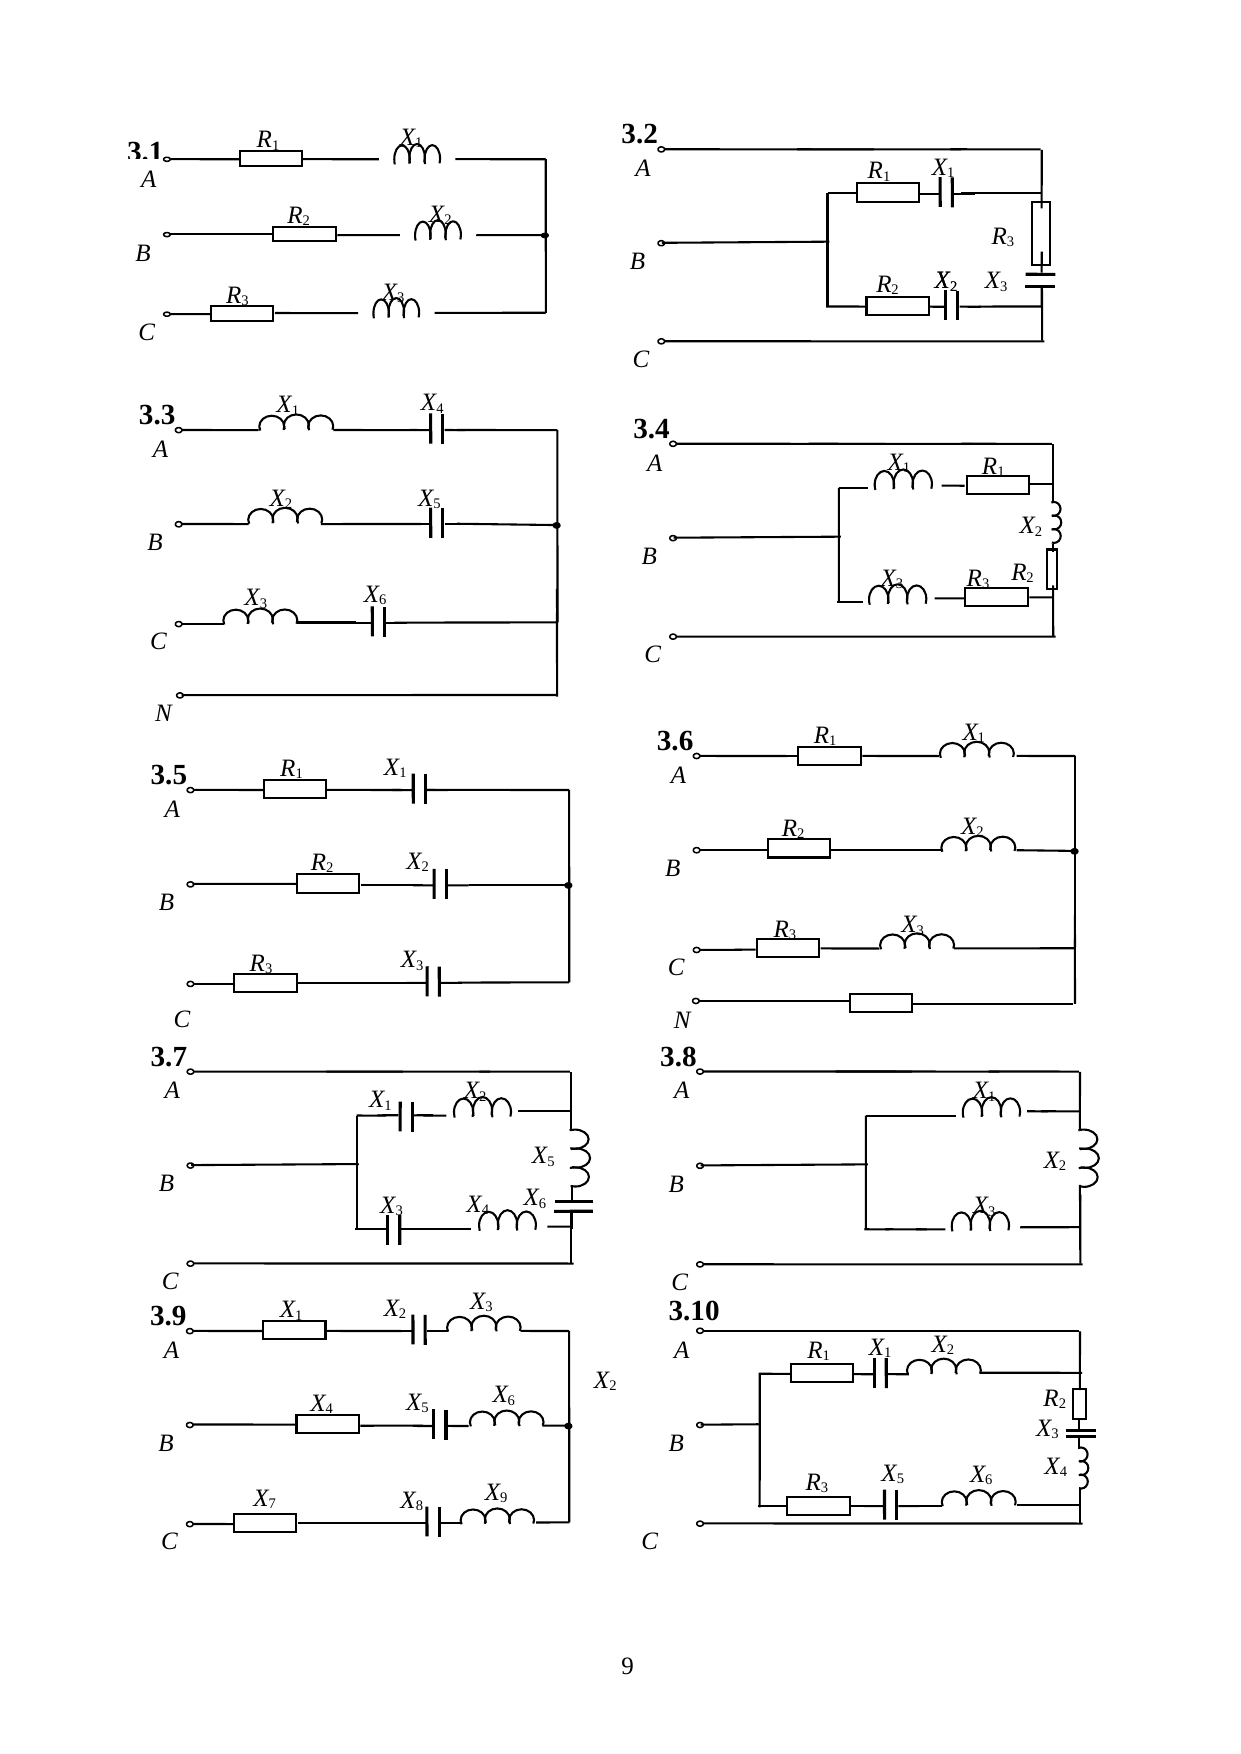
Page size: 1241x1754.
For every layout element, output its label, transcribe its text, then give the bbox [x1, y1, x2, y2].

text C [173, 1004, 227, 1033]
text C [161, 1526, 214, 1555]
text X4 [310, 1388, 364, 1417]
text X3 [470, 1286, 523, 1314]
text X3 [401, 944, 454, 973]
text 3.5 [150, 757, 204, 791]
text A [671, 760, 724, 789]
text B [668, 1169, 722, 1197]
text X1 [962, 717, 1016, 745]
text 3.4 [633, 411, 686, 444]
text X9 [484, 1477, 538, 1505]
text 3.2 [621, 117, 675, 150]
text X1 [399, 128, 453, 149]
text B [665, 853, 718, 882]
text X1 [369, 1084, 422, 1113]
text X6 [970, 1459, 997, 1488]
text B [158, 1428, 212, 1457]
text X3 [880, 563, 934, 591]
text X2 [961, 811, 1014, 839]
text R2 [876, 269, 929, 297]
text X4 [421, 387, 474, 416]
text X3 [1036, 1413, 1061, 1442]
text X6 [364, 579, 417, 608]
text R2 [1017, 565, 1023, 572]
text C [671, 1267, 724, 1296]
text 3.9 [150, 1298, 203, 1332]
text X2 [1043, 1145, 1097, 1173]
text C [641, 1526, 694, 1554]
text C [632, 344, 686, 373]
text B [629, 246, 683, 275]
text R3 [966, 563, 1020, 591]
text N [674, 1005, 703, 1033]
text A [635, 153, 689, 182]
text X1 [887, 447, 941, 475]
text X3 [973, 1190, 1026, 1219]
text C [138, 317, 191, 341]
text 3.3 [139, 397, 192, 431]
text A [164, 794, 218, 823]
text 3.7 [150, 1039, 204, 1072]
text R3 [991, 221, 1045, 250]
text R3 [249, 948, 303, 977]
text C [644, 639, 698, 668]
text R2 [287, 206, 340, 227]
text R2 [311, 847, 364, 876]
text R3 [226, 287, 279, 308]
text X2 [594, 1365, 619, 1394]
text N [155, 698, 169, 720]
text A [674, 1335, 727, 1363]
text B [641, 541, 695, 570]
text R1 [867, 156, 921, 184]
text R1 [813, 720, 867, 748]
text X4 [1044, 1451, 1069, 1479]
text B [159, 887, 212, 916]
text R1 [807, 1335, 837, 1363]
text X5 [881, 1458, 909, 1487]
text X2 [1019, 511, 1073, 539]
text X5 [406, 1387, 459, 1416]
text X1 [384, 752, 437, 781]
text X2 [269, 483, 323, 511]
text A [141, 164, 194, 188]
text X3 [988, 265, 1038, 294]
text X3 [244, 582, 298, 611]
text X2 [463, 1076, 517, 1104]
text X5 [418, 483, 471, 511]
text 3.6 [657, 723, 710, 757]
text R1 [280, 753, 333, 782]
text X2 [934, 265, 988, 294]
text X2 [406, 846, 459, 875]
text C [150, 626, 203, 654]
text A [164, 1076, 218, 1104]
text R2 [1011, 557, 1064, 586]
text R2 [1043, 1383, 1078, 1412]
text X3 [901, 909, 954, 938]
text C [162, 1266, 215, 1295]
text A [164, 1335, 217, 1364]
text B [668, 1428, 722, 1457]
text B [135, 238, 189, 262]
text R2 [782, 813, 835, 842]
text X7 [253, 1483, 307, 1512]
text N [155, 708, 169, 726]
text R3 [773, 914, 827, 943]
text X2 [383, 1293, 437, 1322]
text R3 [805, 1467, 836, 1496]
text A [647, 448, 700, 476]
text 3.1 [127, 134, 180, 158]
text X2 [429, 205, 482, 226]
text X6 [523, 1182, 577, 1211]
text B [159, 1168, 212, 1197]
text C [668, 952, 695, 980]
text X3 [382, 283, 435, 304]
text X4 [466, 1189, 520, 1218]
text R1 [256, 131, 310, 152]
text R1 [982, 451, 1035, 480]
text B [147, 527, 201, 556]
text A [153, 434, 206, 463]
text X2 [931, 1329, 961, 1357]
text X1 [276, 389, 330, 418]
text X3 [380, 1190, 434, 1219]
text X5 [532, 1140, 585, 1169]
text 3.8 [660, 1039, 713, 1072]
text 3.10 [668, 1293, 722, 1327]
text X1 [932, 152, 985, 181]
text X6 [492, 1379, 546, 1408]
text X8 [400, 1485, 454, 1514]
text X1 [279, 1294, 333, 1323]
text X1 [973, 1075, 1026, 1104]
text X1 [868, 1332, 908, 1360]
text A [674, 1075, 727, 1104]
